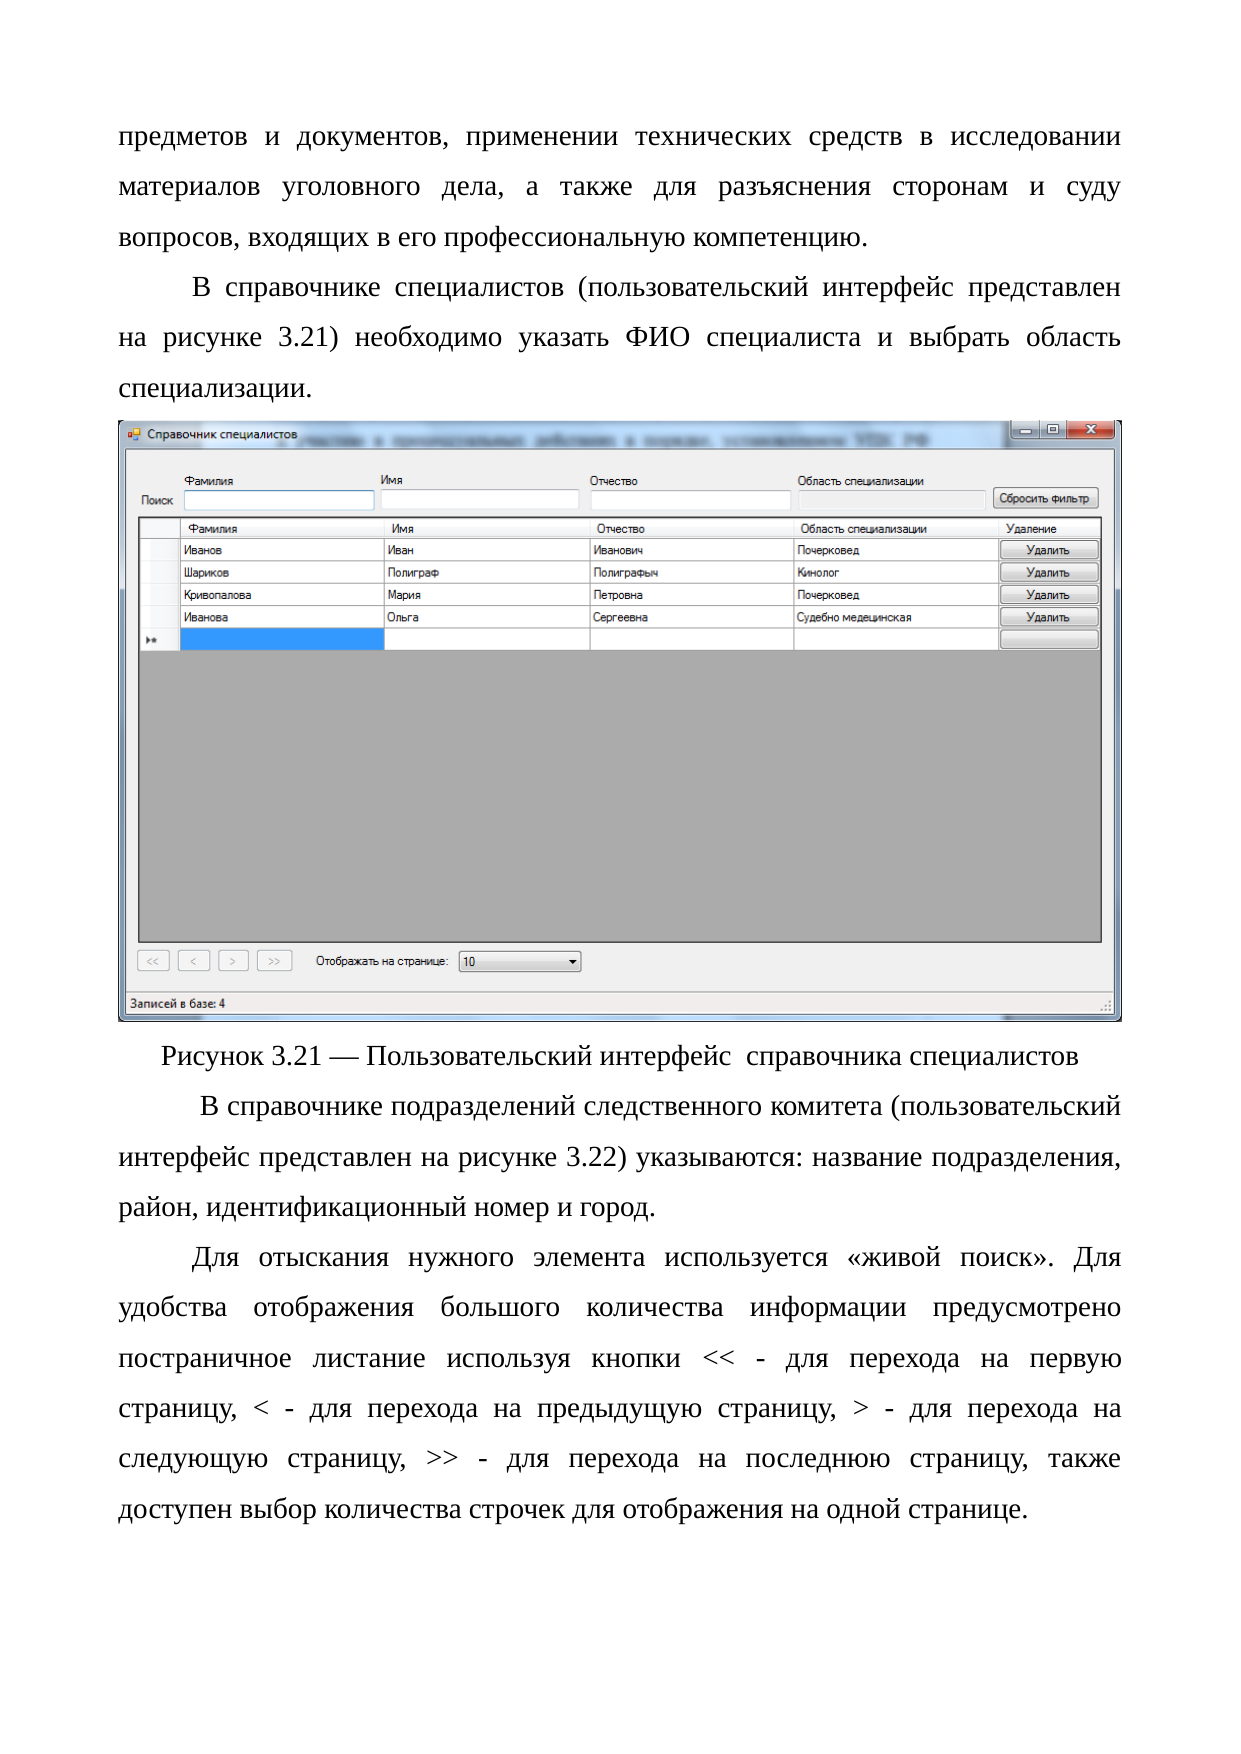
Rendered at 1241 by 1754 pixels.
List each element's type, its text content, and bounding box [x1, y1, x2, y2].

picture [118, 420, 1122, 1022]
text Рисунок 3.21 — Пользовательский интерфейс справочника специалистов [118, 1022, 1122, 1072]
text В справочнике специалистов (пользовательский интерфейс представлен на рисунке 3.21) необходимо указать ФИО специалиста и выбрать область специализации. [118, 269, 1122, 403]
text предметов и документов, применении технических средств в исследовании материалов уголовного дела, а также для разъяснения сторонам и суду вопросов, входящих в его профессиональную компетенцию. [118, 118, 1122, 252]
text Для отыскания нужного элемента используется «живой поиск». Для удобства отображения большого количества информации предусмотрено постраничное листание используя кнопки << - для перехода на первую страницу, < - для перехода на предыдущую страницу, > - для перехода на следующую страницу, >> - для перехода на последнюю страницу, также доступен выбор количества строчек для отображения на одной странице. [118, 1239, 1122, 1524]
text В справочнике подразделений следственного комитета (пользовательский интерфейс представлен на рисунке 3.22) указываются: название подразделения, район, идентификационный номер и город. [118, 1088, 1122, 1222]
